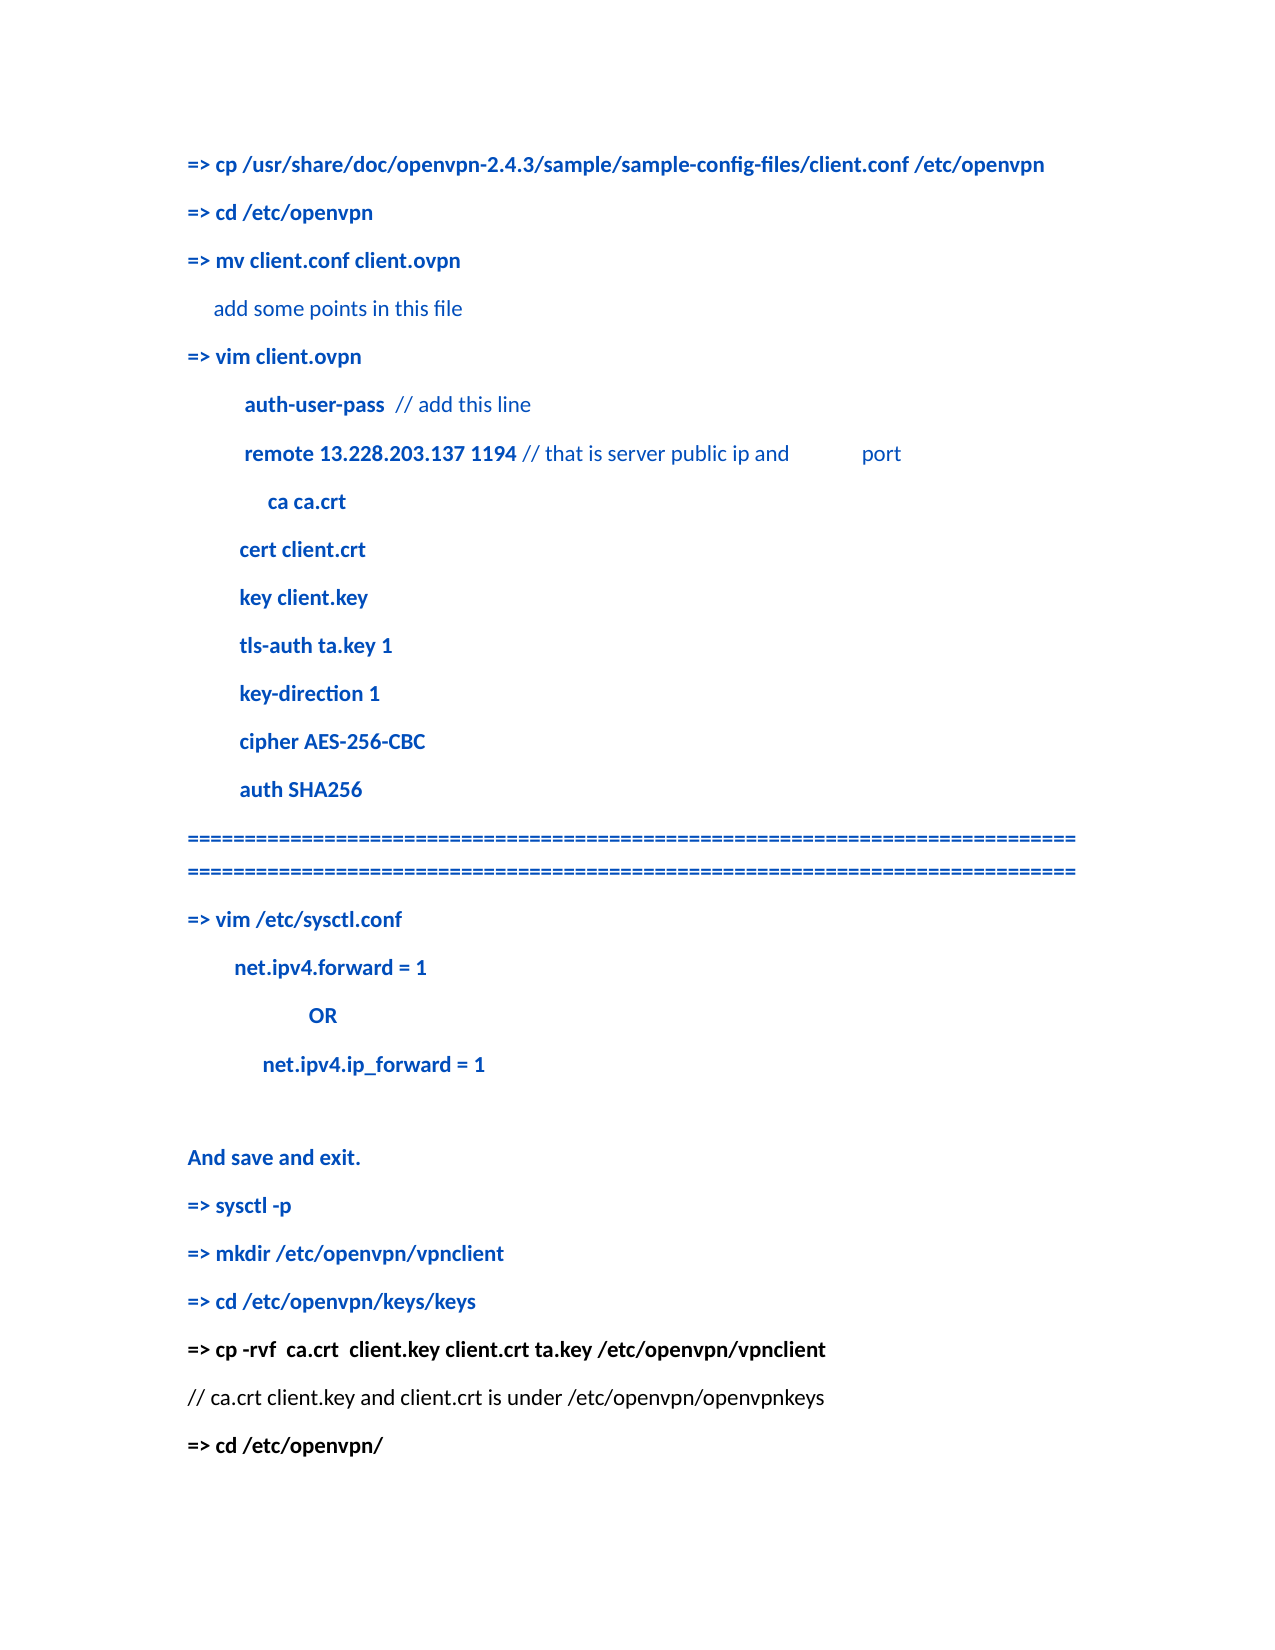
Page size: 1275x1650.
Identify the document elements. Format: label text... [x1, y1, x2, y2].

text // ca.crt client.key and client.crt is under /etc/openvpn/openvpnkeys [187, 1383, 1087, 1411]
text OR [187, 1002, 1087, 1030]
text => vim client.ovpn [187, 342, 1087, 371]
text tls-auth ta.key 1 [187, 631, 1087, 659]
text => cd /etc/openvpn [187, 198, 1087, 226]
text cert client.crt [187, 535, 1087, 563]
text ============================================================================================================================================================ [187, 824, 1087, 885]
text And save and exit. [187, 1143, 1087, 1171]
text => sysctl -p [187, 1191, 1087, 1219]
text => mv client.conf client.ovpn [187, 246, 1087, 274]
text remote 13.228.203.137 1194 // that is server public ip and port [187, 439, 1087, 467]
text add some points in this file [187, 294, 1087, 322]
text => cd /etc/openvpn/keys/keys [187, 1287, 1087, 1315]
text => vim /etc/sysctl.conf [187, 905, 1087, 933]
text net.ipv4.ip_forward = 1 [187, 1050, 1087, 1078]
text ca ca.crt [187, 487, 1087, 515]
text => cp /usr/share/doc/openvpn-2.4.3/sample/sample-config-files/client.conf /etc/openvpn [187, 150, 1087, 178]
text => cp -rvf ca.crt client.key client.crt ta.key /etc/openvpn/vpnclient [187, 1335, 1087, 1363]
text cipher AES-256-CBC [187, 727, 1087, 756]
text => mkdir /etc/openvpn/vpnclient [187, 1239, 1087, 1267]
text net.ipv4.forward = 1 [187, 953, 1087, 982]
text auth SHA256 [187, 776, 1087, 804]
text auth-user-pass // add this line [187, 391, 1087, 419]
text key client.key [187, 583, 1087, 611]
text => cd /etc/openvpn/ [187, 1431, 1087, 1459]
text key-direction 1 [187, 679, 1087, 707]
